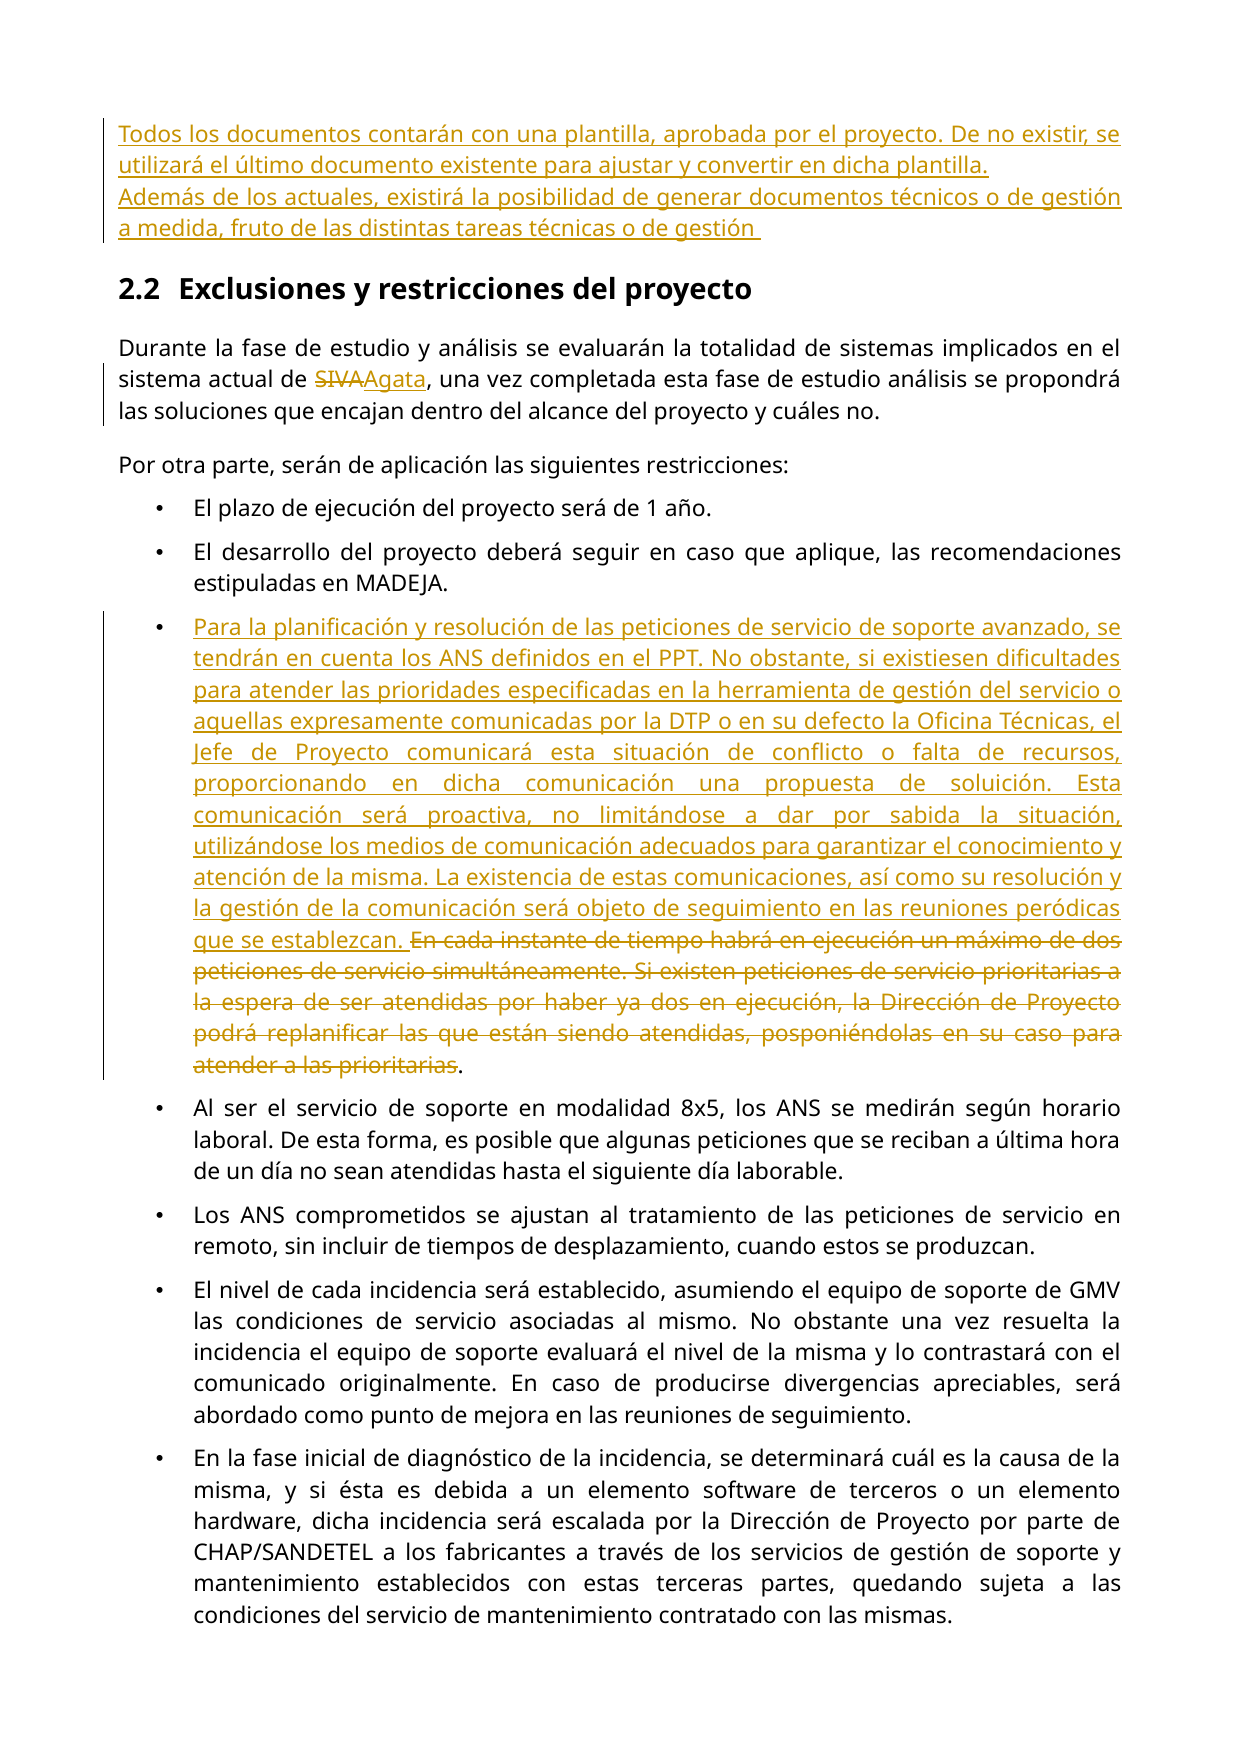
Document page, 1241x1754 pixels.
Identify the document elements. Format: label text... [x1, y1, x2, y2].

text Todos los documentos contarán con una plantilla, aprobada por el proyecto. De no existir, se utilizará el último documento existente para ajustar y convertir en dicha plantilla. [118, 118, 1122, 181]
list El nivel de cada incidencia será establecido, asumiendo el equipo de soporte de GMV las condiciones de servicio asociadas al mismo. No obstante una vez resuelta la incidencia el equipo de soporte evaluará el nivel de la misma y lo contrastará con el comunicado originalmente. En caso de producirse divergencias apreciables, será abordado como punto de mejora en las reuniones de seguimiento. [156, 1274, 1122, 1430]
subtitle Exclusiones y restricciones del proyecto [118, 268, 1122, 308]
list Al ser el servicio de soporte en modalidad 8x5, los ANS se medirán según horario laboral. De esta forma, es posible que algunas peticiones que se reciban a última hora de un día no sean atendidas hasta el siguiente día laborable. [156, 1092, 1122, 1186]
list El plazo de ejecución del proyecto será de 1 año. [156, 492, 1122, 524]
list En la fase inicial de diagnóstico de la incidencia, se determinará cuál es la causa de la misma, y si ésta es debida a un elemento software de terceros o un elemento hardware, dicha incidencia será escalada por la Dirección de Proyecto por parte de CHAP/SANDETEL a los fabricantes a través de los servicios de gestión de soporte y mantenimiento establecidos con estas terceras partes, quedando sujeta a las condiciones del servicio de mantenimiento contratado con las mismas. [156, 1442, 1122, 1630]
list Para la planificación y resolución de las peticiones de servicio de soporte avanzado, se tendrán en cuenta los ANS definidos en el PPT. No obstante, si existiesen dificultades para atender las prioridades especificadas en la herramienta de gestión del servicio o aquellas expresamente comunicadas por la DTP o en su defecto la Oficina Técnicas, el Jefe de Proyecto comunicará esta situación de conflicto o falta de recursos, proporcionando en dicha comunicación una propuesta de soluición. Esta comunicación será proactiva, no limitándose a dar por sabida la situación, utilizándose los medios de comunicación adecuados para garantizar el conocimiento y atención de la misma. La existencia de estas comunicaciones, así como su resolución y la gestión de la comunicación será objeto de seguimiento en las reuniones peródicas que se establezcan. . [156, 611, 1122, 1080]
text a medida, fruto de las distintas tareas técnicas o de gestión [118, 209, 1122, 243]
text Por otra parte, serán de aplicación las siguientes restricciones: [118, 449, 1122, 481]
list Los ANS comprometidos se ajustan al tratamiento de las peticiones de servicio en remoto, sin incluir de tiempos de desplazamiento, cuando estos se produzcan. [156, 1199, 1122, 1261]
list El desarrollo del proyecto deberá seguir en caso que aplique, las recomendaciones estipuladas en MADEJA. [156, 536, 1122, 599]
list Durante la fase de estudio y análisis se evaluarán la totalidad de sistemas implicados en el sistema actual de Agata, una vez completada esta fase de estudio análisis se propondrá las soluciones que encajan dentro del alcance del proyecto y cuáles no. [118, 332, 1122, 426]
text Además de los actuales, existirá la posibilidad de generar documentos técnicos o de gestión [118, 181, 1122, 207]
